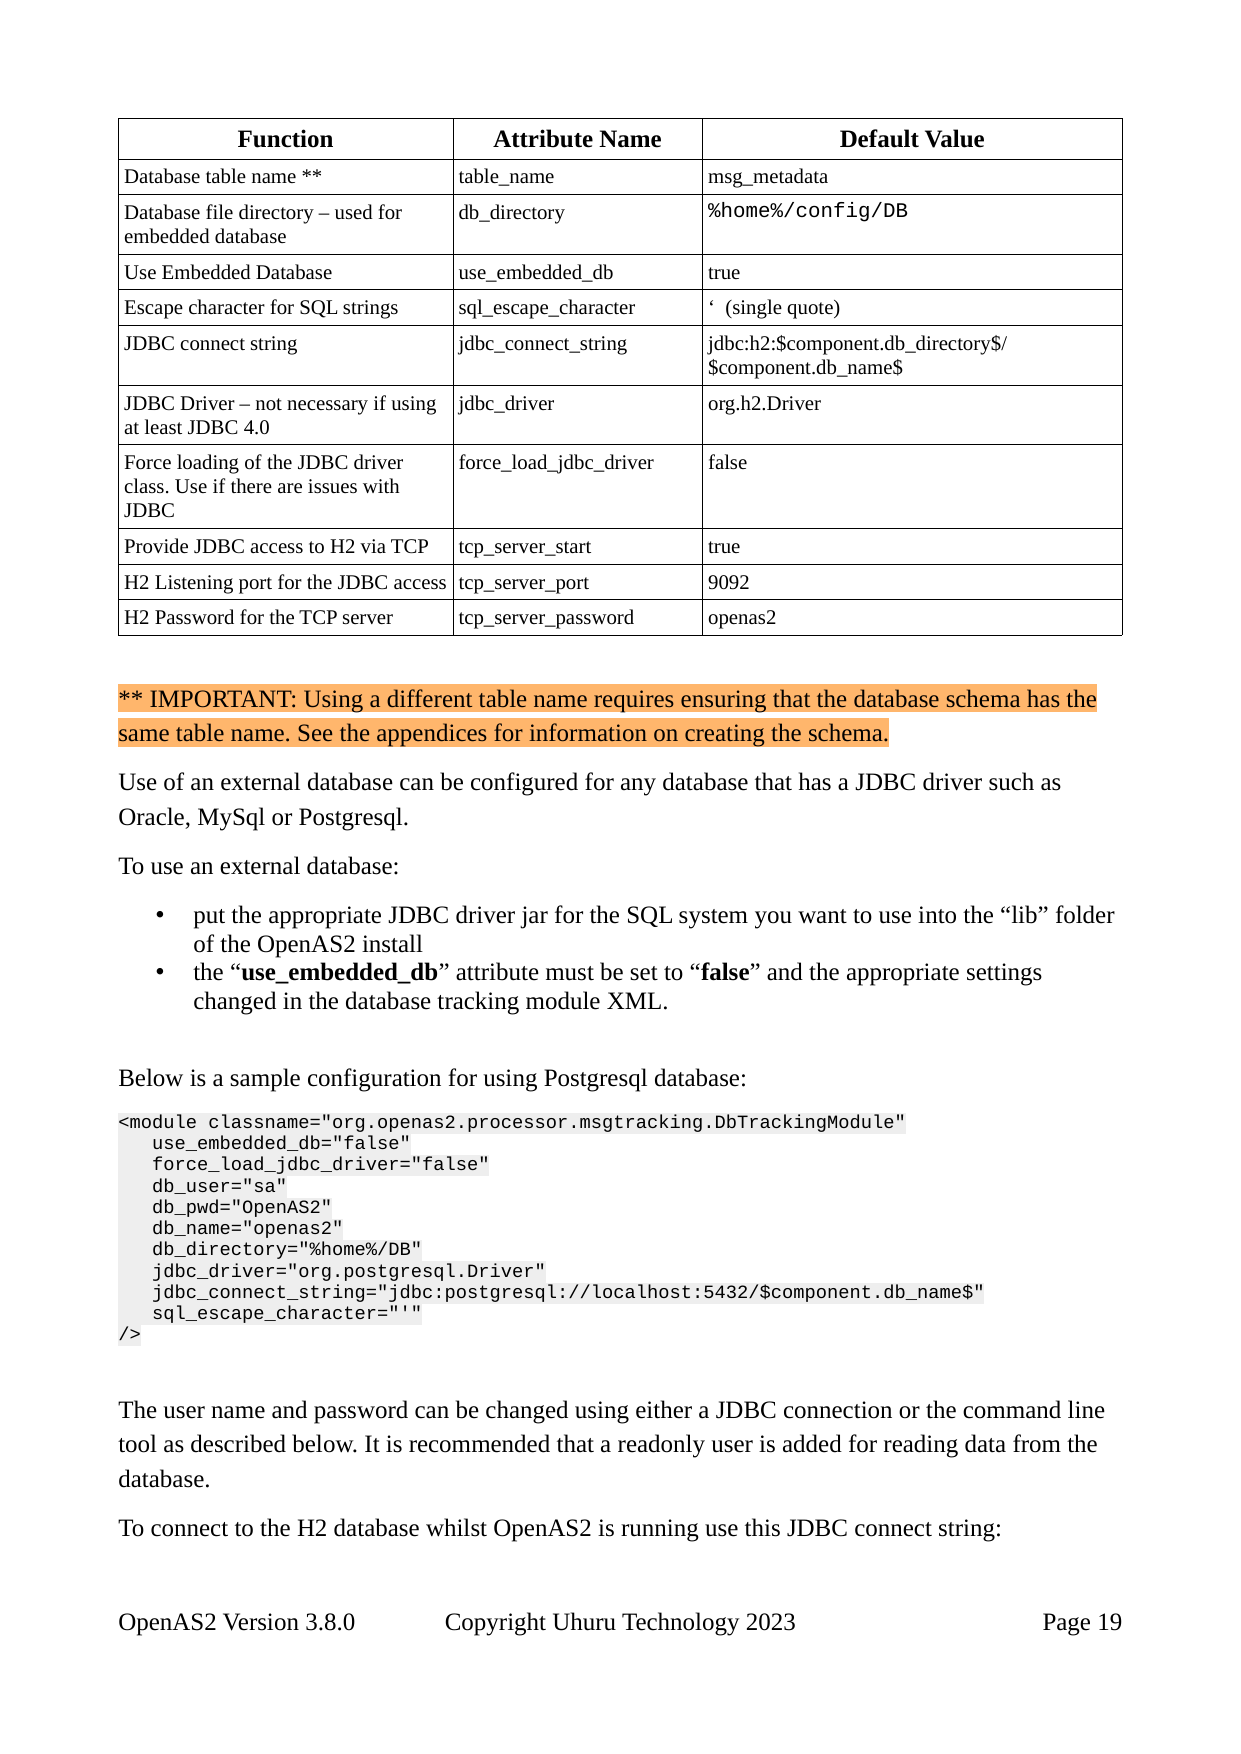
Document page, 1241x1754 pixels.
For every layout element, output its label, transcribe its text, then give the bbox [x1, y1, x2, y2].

table_cell tcp_server_password [454, 600, 702, 635]
table_cell H2 Listening port for the JDBC access [119, 565, 453, 599]
table_cell H2 Password for the TCP server [119, 600, 453, 635]
text jdbc_driver="org.postgresql.Driver" [118, 1261, 1122, 1283]
text force_load_jdbc_driver="false" [118, 1155, 1122, 1176]
table_cell tcp_server_port [454, 565, 702, 599]
table_cell jdbc_driver [454, 386, 702, 444]
text jdbc_connect_string="jdbc:postgresql://localhost:5432/$component.db_name$" [118, 1283, 1122, 1304]
text db_name="openas2" [118, 1219, 1122, 1240]
text /> [118, 1325, 1122, 1346]
table_header Default Value [703, 119, 1122, 158]
table_cell Provide JDBC access to H2 via TCP [119, 529, 453, 564]
text To connect to the H2 database whilst OpenAS2 is running use this JDBC connect string: [118, 1513, 1122, 1542]
table_cell use_embedded_db [454, 255, 702, 289]
table_cell Force loading of the JDBC driver class. Use if there are issues with JDBC [119, 445, 453, 528]
table_cell Database file directory – used for embedded database [119, 195, 453, 254]
table_cell 9092 [703, 565, 1122, 599]
text db_user="sa" [118, 1176, 1122, 1198]
table_cell JDBC Driver – not necessary if using at least JDBC 4.0 [119, 386, 453, 444]
table_cell force_load_jdbc_driver [454, 445, 702, 528]
table_cell jdbc_connect_string [454, 326, 702, 385]
text Below is a sample configuration for using Postgresql database: [118, 1063, 1122, 1092]
text sql_escape_character="'" [118, 1304, 1122, 1325]
table_cell tcp_server_start [454, 529, 702, 564]
table_header Attribute Name [454, 119, 702, 158]
text <module classname="org.openas2.processor.msgtracking.DbTrackingModule" [118, 1113, 1122, 1134]
list put the appropriate JDBC driver jar for the SQL system you want to use into the “lib” folder of the OpenAS2 install [156, 900, 1122, 957]
text db_pwd="OpenAS2" [118, 1198, 1122, 1219]
table_cell %home%/config/DB [703, 195, 1122, 254]
table_cell db_directory [454, 195, 702, 254]
table_header Function [119, 119, 453, 158]
table_cell true [703, 255, 1122, 289]
text use_embedded_db="false" [118, 1134, 1122, 1155]
table_cell table_name [454, 160, 702, 194]
table_cell org.h2.Driver [703, 386, 1122, 444]
table_cell jdbc:h2:$component.db_directory$/$component.db_name$ [703, 326, 1122, 385]
table_cell openas2 [703, 600, 1122, 635]
text ** IMPORTANT: Using a different table name requires ensuring that the database schema has the same table name. See the appendices for information on creating the schema. [118, 684, 1122, 747]
text Use of an external database can be configured for any database that has a JDBC driver such as Oracle, MySql or Postgresql. [118, 767, 1122, 831]
text To use an external database: [118, 851, 1122, 879]
table_cell true [703, 529, 1122, 564]
table_cell Use Embedded Database [119, 255, 453, 289]
table_cell false [703, 445, 1122, 528]
table_cell JDBC connect string [119, 326, 453, 385]
table_cell Database table name ** [119, 160, 453, 194]
table_cell Escape character for SQL strings [119, 290, 453, 325]
table_cell msg_metadata [703, 160, 1122, 194]
table_cell sql_escape_character [454, 290, 702, 325]
table_cell ‘ (single quote) [703, 290, 1122, 325]
text db_directory="%home%/DB" [118, 1240, 1122, 1261]
text The user name and password can be changed using either a JDBC connection or the command line tool as described below. It is recommended that a readonly user is added for reading data from the database. [118, 1395, 1122, 1493]
list the “use_embedded_db” attribute must be set to “false” and the appropriate settings changed in the database tracking module XML. [156, 957, 1122, 1015]
